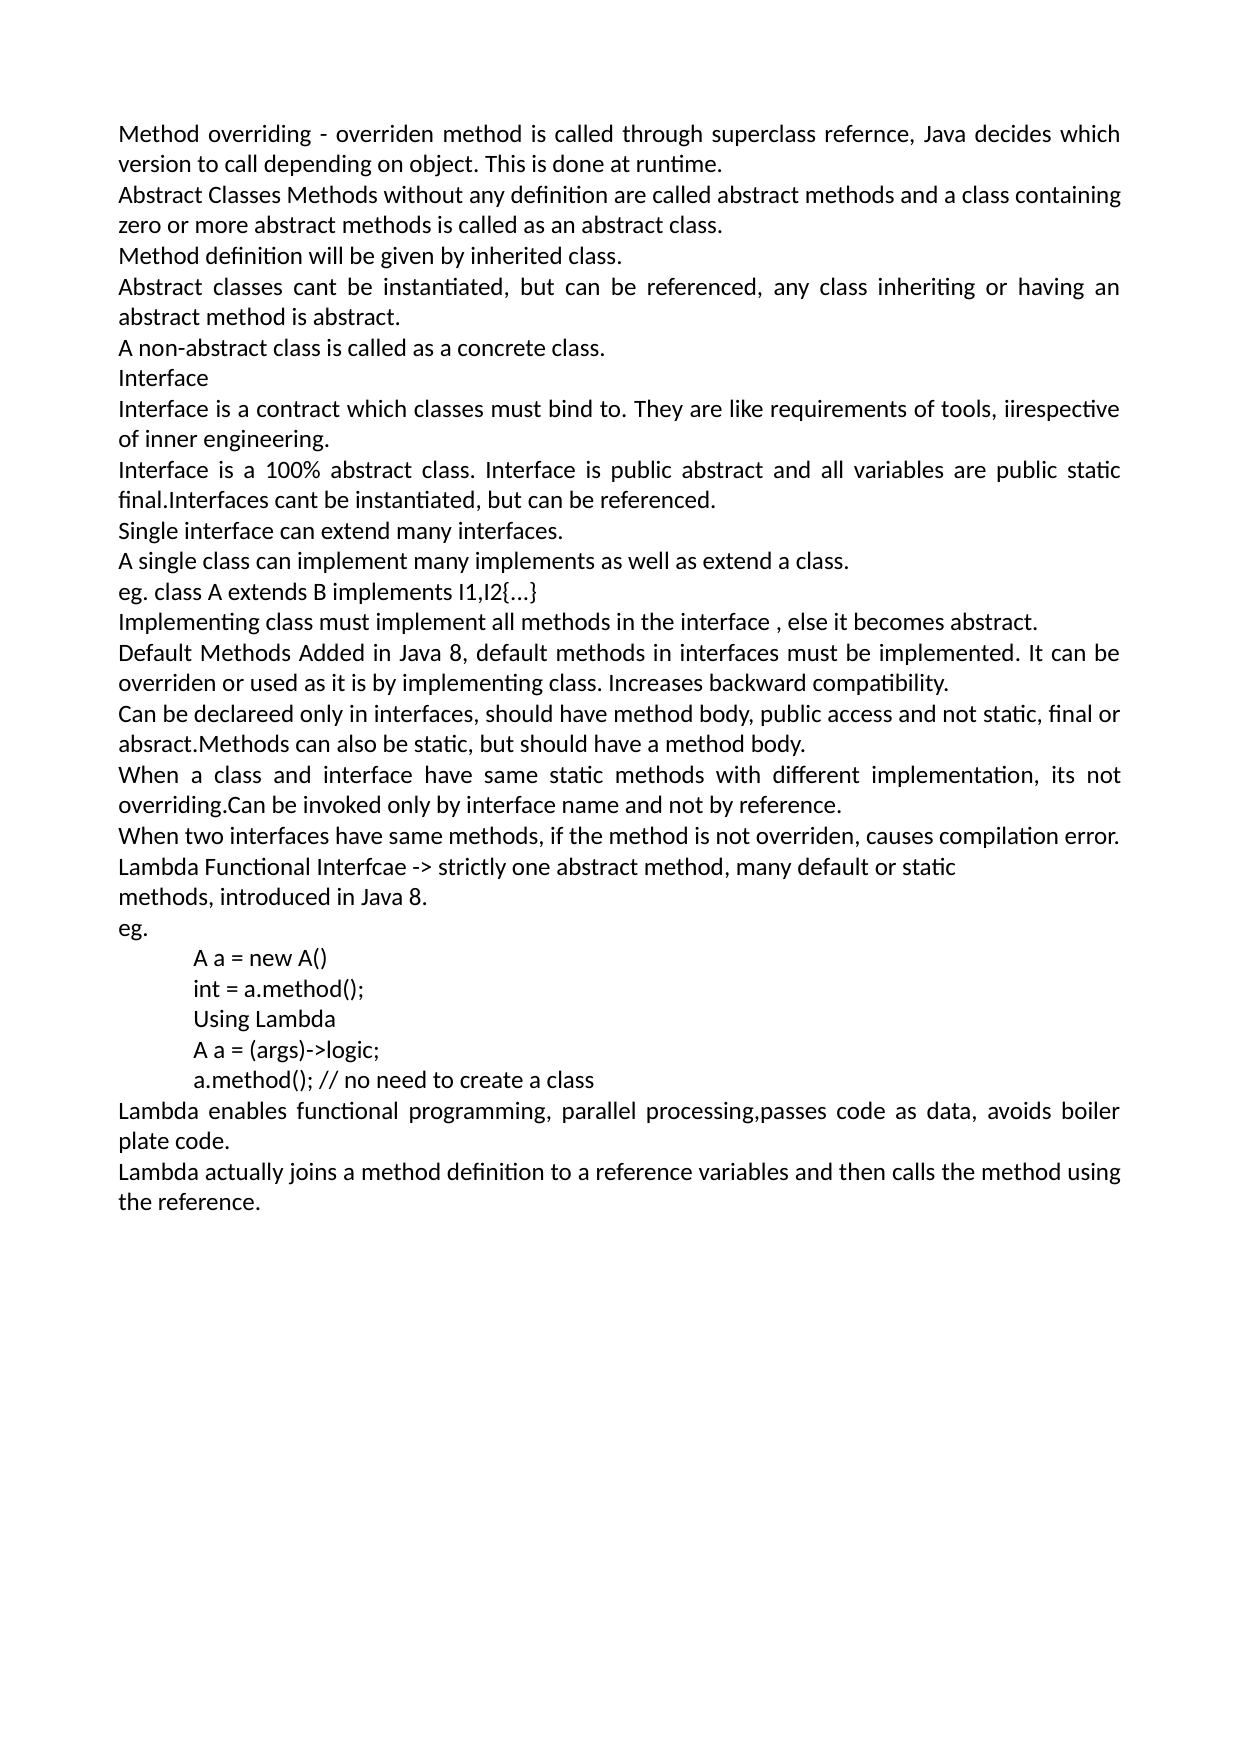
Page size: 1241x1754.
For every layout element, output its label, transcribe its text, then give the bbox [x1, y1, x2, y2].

text Implementing class must implement all methods in the interface , else it becomes abstract. [118, 606, 1122, 637]
text Abstract classes cant be instantiated, but can be referenced, any class inheriting or having an abstract method is abstract. [118, 271, 1122, 332]
text When a class and interface have same static methods with different implementation, its not overriding.Can be invoked only by interface name and not by reference. [118, 759, 1122, 820]
text Abstract Classes Methods without any definition are called abstract methods and a class containing zero or more abstract methods is called as an abstract class. [118, 179, 1122, 240]
text Default Methods Added in Java 8, default methods in interfaces must be implemented. It can be overriden or used as it is by implementing class. Increases backward compatibility. [118, 637, 1122, 698]
text A a = new A() [193, 942, 1122, 973]
text Lambda actually joins a method definition to a reference variables and then calls the method using the reference. [118, 1156, 1122, 1217]
text eg. [118, 912, 1122, 942]
text Lambda Functional Interfcae -> strictly one abstract method, many default or static [118, 851, 1122, 881]
text methods, introduced in Java 8. [118, 881, 1122, 912]
text Method definition will be given by inherited class. [118, 240, 1122, 271]
text Lambda enables functional programming, parallel processing,passes code as data, avoids boiler plate code. [118, 1095, 1122, 1156]
text A single class can implement many implements as well as extend a class. [118, 545, 1122, 576]
text Interface is a 100% abstract class. Interface is public abstract and all variables are public static final.Interfaces cant be instantiated, but can be referenced. [118, 454, 1122, 515]
text Interface [118, 362, 1122, 393]
text A non-abstract class is called as a concrete class. [118, 332, 1122, 362]
text Method overriding - overriden method is called through superclass refernce, Java decides which version to call depending on object. This is done at runtime. [118, 118, 1122, 179]
text eg. class A extends B implements I1,I2{...} [118, 576, 1122, 606]
text a.method(); // no need to create a class [193, 1064, 1122, 1095]
text When two interfaces have same methods, if the method is not overriden, causes compilation error. [118, 820, 1122, 851]
text Using Lambda [193, 1003, 1122, 1034]
text int = a.method(); [193, 973, 1122, 1003]
text Can be declareed only in interfaces, should have method body, public access and not static, final or absract.Methods can also be static, but should have a method body. [118, 698, 1122, 759]
text A a = (args)->logic; [193, 1034, 1122, 1064]
text Single interface can extend many interfaces. [118, 515, 1122, 545]
text Interface is a contract which classes must bind to. They are like requirements of tools, iirespective of inner engineering. [118, 393, 1122, 454]
